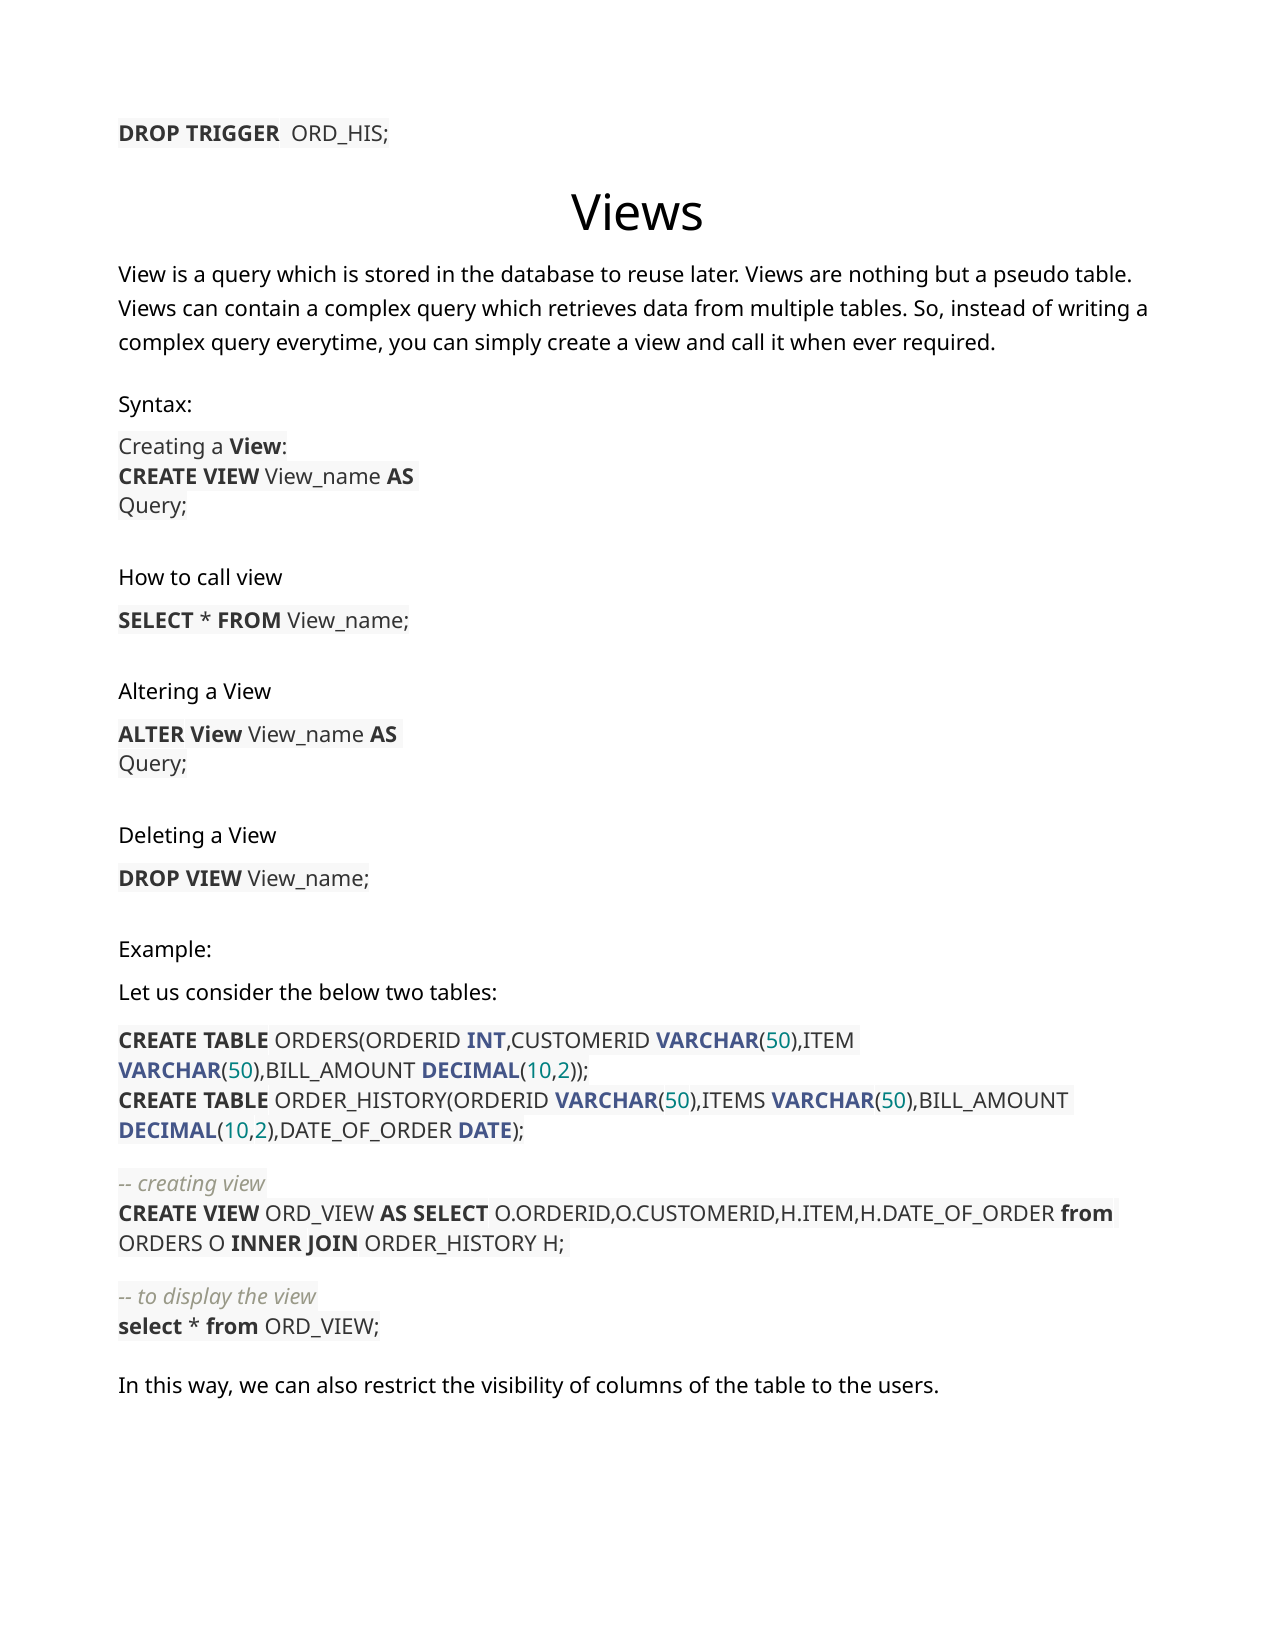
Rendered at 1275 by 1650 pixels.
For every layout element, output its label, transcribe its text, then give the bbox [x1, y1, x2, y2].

text View is a query which is stored in the database to reuse later. Views are nothing but a pseudo table. Views can contain a complex query which retrieves data from multiple tables. So, instead of writing a complex query everytime, you can simply create a view and call it when ever required. [118, 259, 1157, 357]
text DROP VIEW View_name; [118, 862, 1157, 892]
subtitle Deleting a View [118, 820, 1157, 850]
text Let us consider the below two tables: [118, 977, 1157, 1006]
text -- to display the view [118, 1281, 1157, 1311]
text CREATE TABLE ORDERS(ORDERID INT,CUSTOMERID VARCHAR(50),ITEM VARCHAR(50),BILL_AMOUNT DECIMAL(10,2)); [118, 1025, 1157, 1085]
text In this way, we can also restrict the visibility of columns of the table to the users. [118, 1370, 1157, 1400]
text -- creating view [118, 1168, 1157, 1198]
text CREATE TABLE ORDER_HISTORY(ORDERID VARCHAR(50),ITEMS VARCHAR(50),BILL_AMOUNT DECIMAL(10,2),DATE_OF_ORDER DATE); [118, 1085, 1157, 1144]
text SELECT * FROM View_name; [118, 604, 1157, 634]
subtitle Views [118, 177, 1157, 246]
text CREATE VIEW ORD_VIEW AS SELECT O.ORDERID,O.CUSTOMERID,H.ITEM,H.DATE_OF_ORDER from ORDERS O INNER JOIN ORDER_HISTORY H; [118, 1198, 1157, 1257]
subtitle How to call view [118, 562, 1157, 592]
subtitle Altering a View [118, 676, 1157, 706]
subtitle Example: [118, 934, 1157, 964]
text Query; [118, 491, 1157, 520]
text Query; [118, 748, 1157, 778]
text ALTER View View_name AS [118, 719, 1157, 748]
subtitle Syntax: [118, 389, 1157, 418]
text CREATE VIEW View_name AS [118, 461, 1157, 491]
text DROP TRIGGER ORD_HIS; [118, 118, 1157, 148]
text Creating a View: [118, 431, 1157, 461]
text select * from ORD_VIEW; [118, 1311, 1157, 1341]
